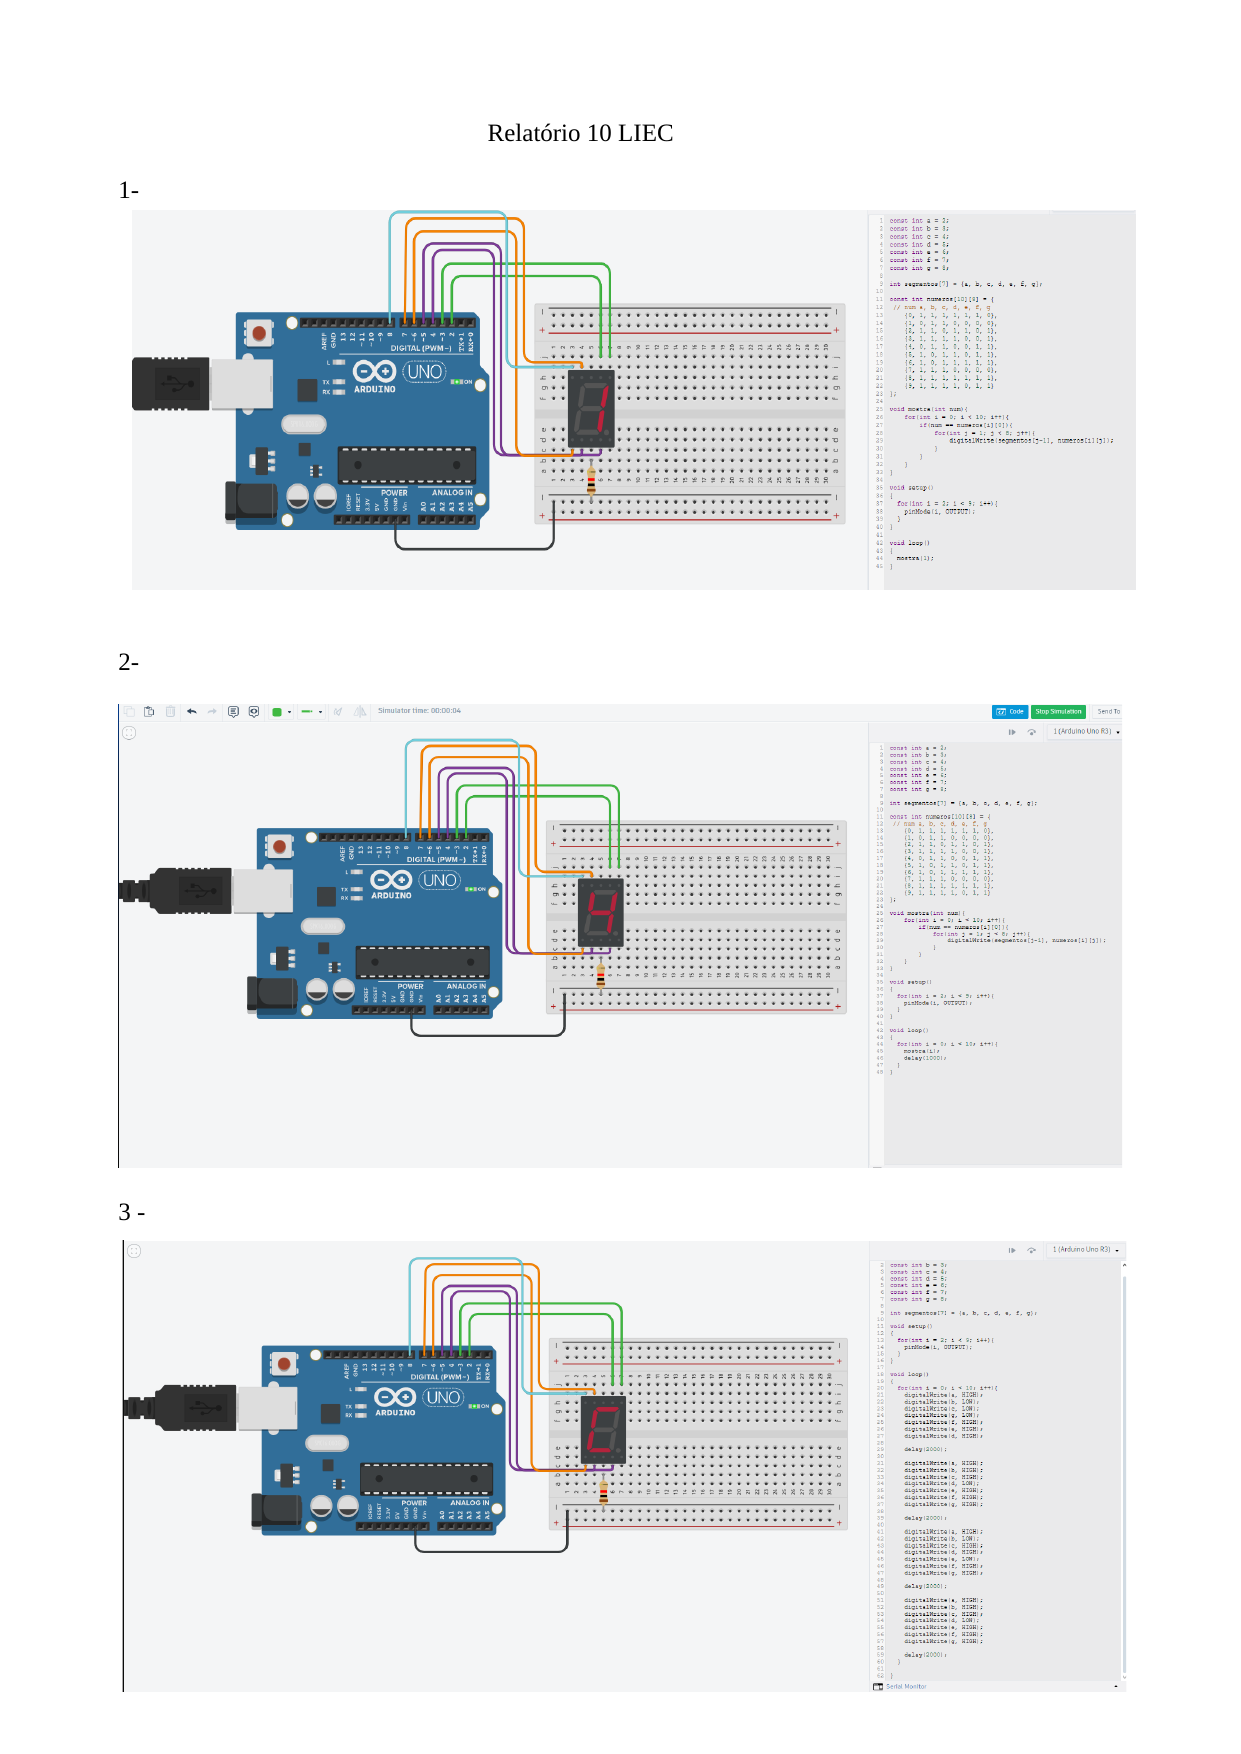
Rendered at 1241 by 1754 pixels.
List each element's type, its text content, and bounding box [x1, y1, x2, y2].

text 1- [118, 176, 1122, 204]
picture [118, 704, 1123, 1168]
picture [122, 1240, 1127, 1692]
text Relatório 10 LIEC [118, 118, 1122, 147]
picture [132, 210, 1136, 590]
text 3 - [118, 1197, 1122, 1226]
text 2- [118, 647, 1122, 676]
